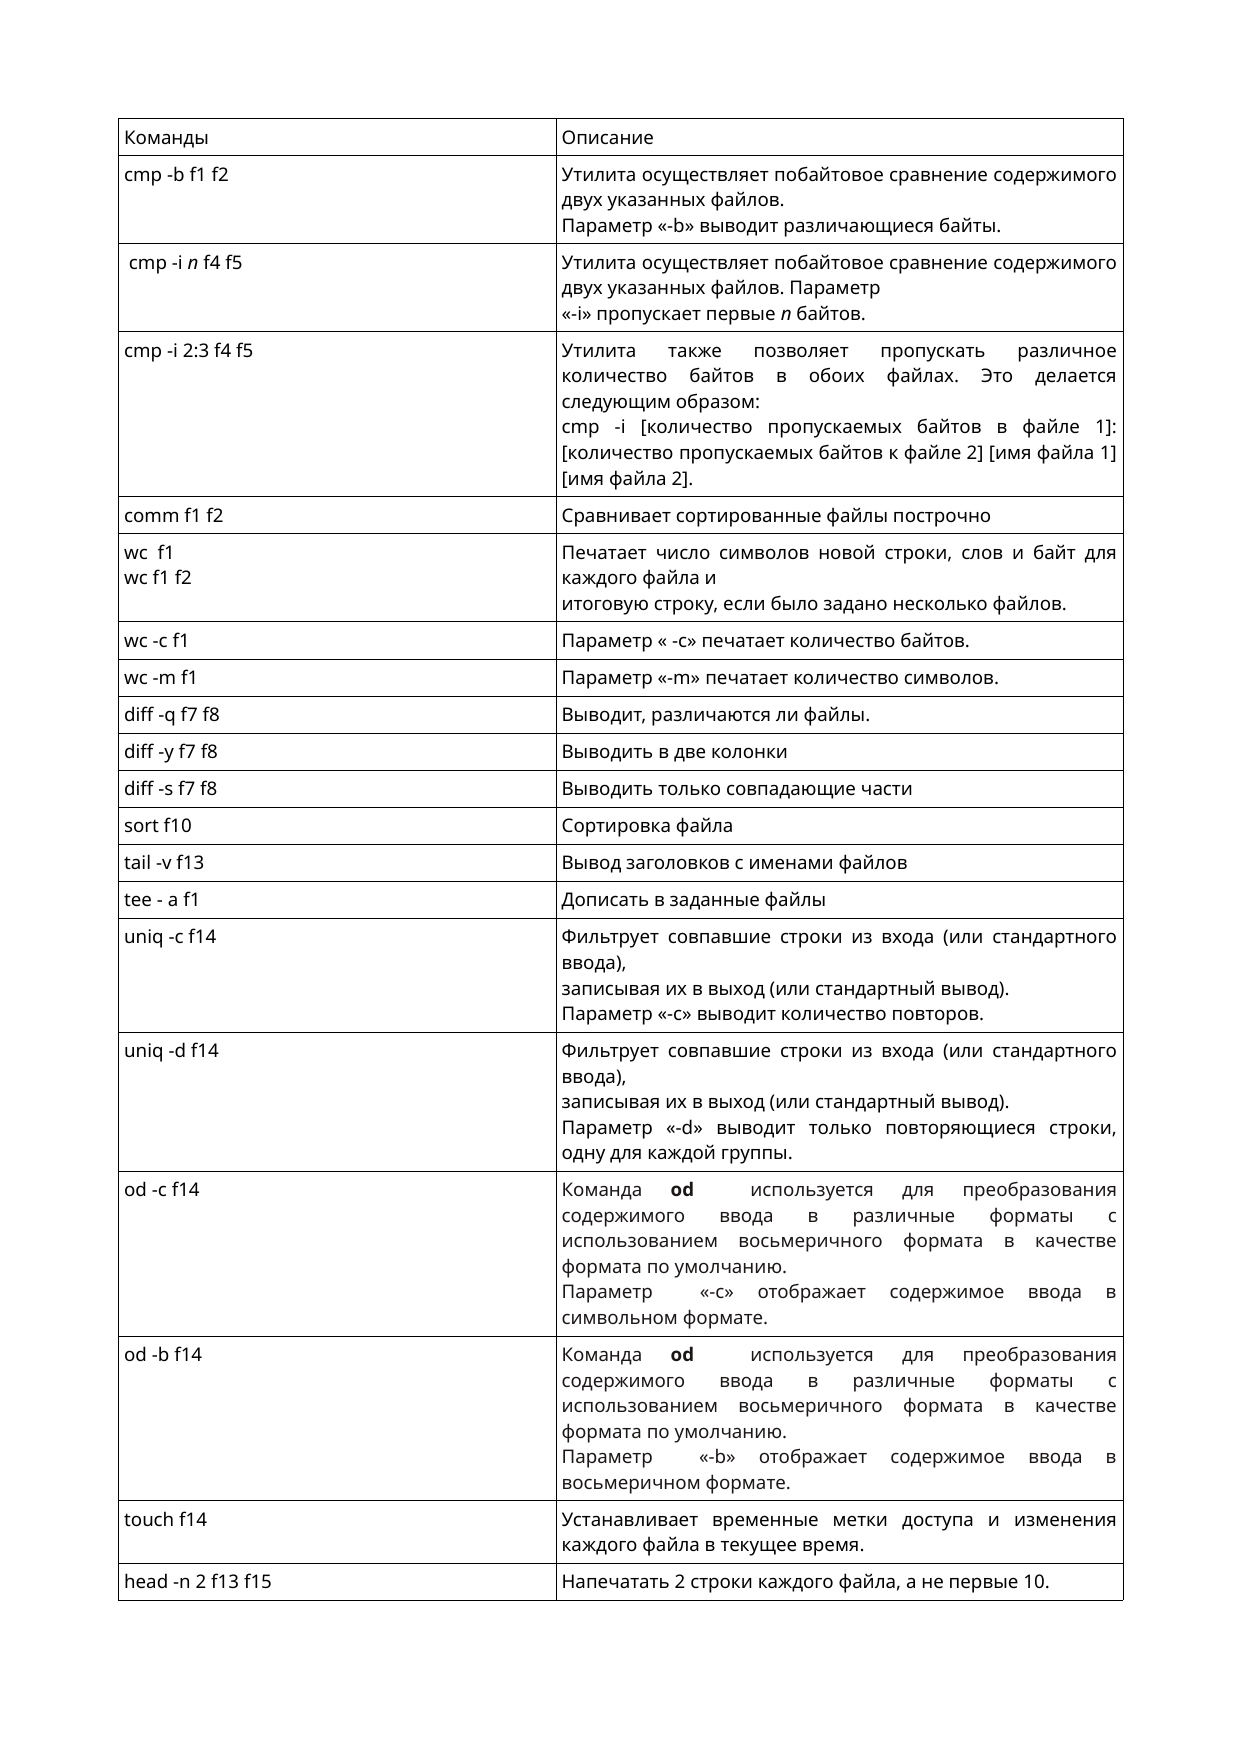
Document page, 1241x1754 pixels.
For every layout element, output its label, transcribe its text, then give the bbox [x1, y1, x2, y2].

table_cell Дописать в заданные файлы [557, 882, 1123, 918]
table_cell Напечатать 2 строки каждого файла, а не первые 10. [557, 1564, 1123, 1600]
table_cell wc f1 wc f1 f2 [119, 534, 556, 621]
table_cell cmp -b f1 f2 [119, 156, 556, 243]
table_cell Выводит, различаются ли файлы. [557, 697, 1123, 733]
table_cell comm f1 f2 [119, 497, 556, 533]
table_cell Команда od используется для преобразования содержимого ввода в различные форматы с использованием восьмеричного формата в качестве формата по умолчанию. Параметр «-c» отображает содержимое ввода в символьном формате. [557, 1172, 1123, 1336]
table_cell cmp -i n f4 f5 [119, 244, 556, 331]
table_cell Устанавливает временные метки доступа и изменения каждого файла в текущее время. [557, 1501, 1123, 1563]
table_cell wc -c f1 [119, 622, 556, 658]
table_header Описание [557, 119, 1123, 155]
table_cell Сравнивает сортированные файлы построчно [557, 497, 1123, 533]
table_cell head -n 2 f13 f15 [119, 1564, 556, 1600]
table_cell Печатает число символов новой строки, слов и байт для каждого файла и итоговую строку, если было задано несколько файлов. [557, 534, 1123, 621]
table_cell cmp -i 2:3 f4 f5 [119, 332, 556, 496]
table_cell wc -m f1 [119, 660, 556, 696]
table_header Команды [119, 119, 556, 155]
table_cell Выводить только совпадающие части [557, 771, 1123, 807]
table_cell Фильтрует совпавшие строки из входа (или стандартного ввода), записывая их в выход (или стандартный вывод). Параметр «-d» выводит только повторяющиеся строки, одну для каждой группы. [557, 1033, 1123, 1171]
table_cell Утилита осуществляет побайтовое сравнение содержимого двух указанных файлов. Параметр «-i» пропускает первые n байтов. [557, 244, 1123, 331]
table_cell sort f10 [119, 808, 556, 844]
table_cell od -b f14 [119, 1337, 556, 1500]
table_cell Команда od используется для преобразования содержимого ввода в различные форматы с использованием восьмеричного формата в качестве формата по умолчанию. Параметр «-b» отображает содержимое ввода в восьмеричном формате. [557, 1337, 1123, 1500]
table_cell uniq -c f14 [119, 919, 556, 1032]
table_cell Утилита также позволяет пропускать различное количество байтов в обоих файлах. Это делается следующим образом: cmp -i [количество пропускаемых байтов в файле 1]:[количество пропускаемых байтов к файле 2] [имя файла 1] [имя файла 2]. [557, 332, 1123, 496]
table_cell uniq -d f14 [119, 1033, 556, 1171]
table_cell tail -v f13 [119, 845, 556, 881]
table_cell touch f14 [119, 1501, 556, 1563]
table_cell Параметр «-m» печатает количество символов. [557, 660, 1123, 696]
table_cell Вывод заголовков с именами файлов [557, 845, 1123, 881]
table_cell diff -s f7 f8 [119, 771, 556, 807]
table_cell od -c f14 [119, 1172, 556, 1336]
table_cell diff -q f7 f8 [119, 697, 556, 733]
table_cell diff -y f7 f8 [119, 734, 556, 770]
table_cell Утилита осуществляет побайтовое сравнение содержимого двух указанных файлов. Параметр «-b» выводит различающиеся байты. [557, 156, 1123, 243]
table_cell Параметр « -с» печатает количество байтов. [557, 622, 1123, 658]
table_cell Выводить в две колонки [557, 734, 1123, 770]
table_cell Фильтрует совпавшие строки из входа (или стандартного ввода), записывая их в выход (или стандартный вывод). Параметр «-c» выводит количество повторов. [557, 919, 1123, 1032]
table_cell tee - a f1 [119, 882, 556, 918]
table_cell Сортировка файла [557, 808, 1123, 844]
